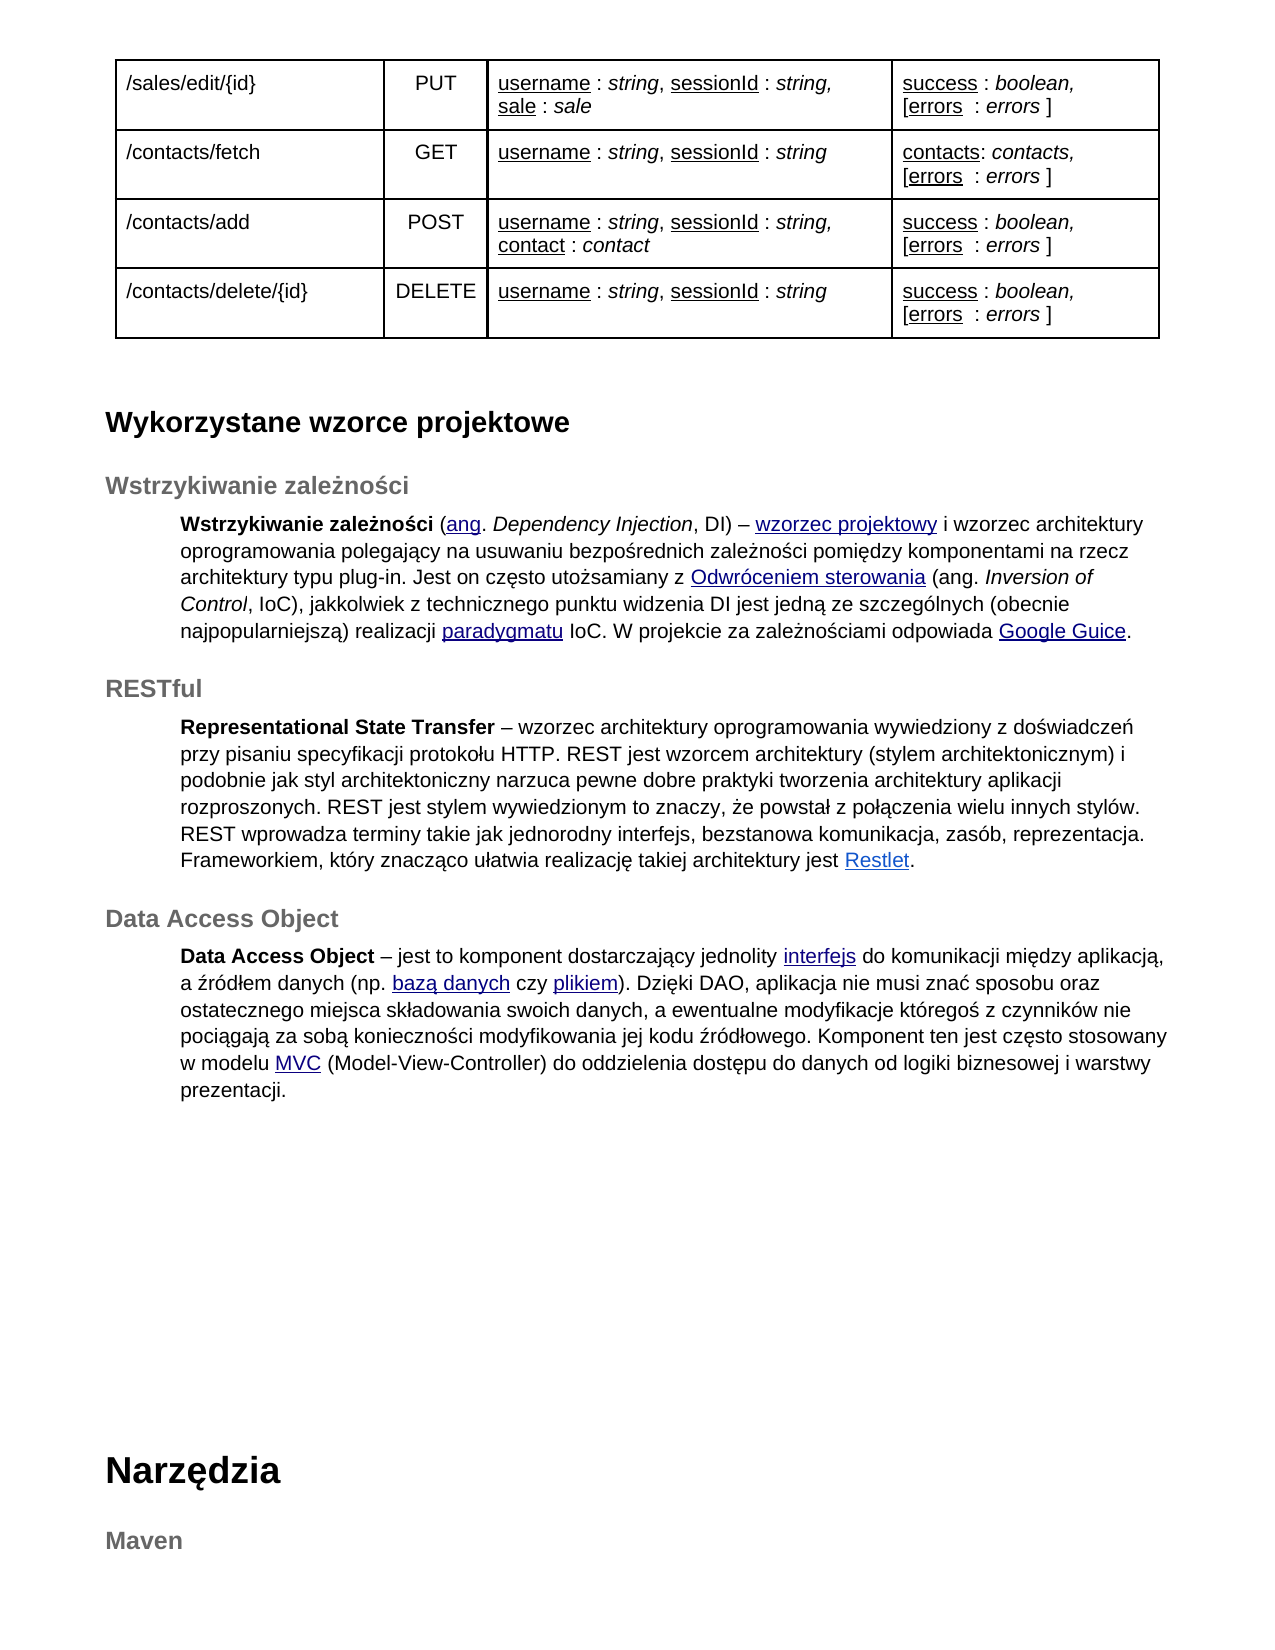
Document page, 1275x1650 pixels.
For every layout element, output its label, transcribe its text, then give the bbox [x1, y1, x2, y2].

subtitle RESTful [105, 675, 1170, 703]
table_cell contacts: contacts, [errors : errors ] [893, 131, 1158, 198]
subtitle Wstrzykiwanie zależności [105, 472, 1170, 500]
text Data Access Object – jest to komponent dostarczający jednolity interfejs do komunikacji między aplikacją, a źródłem danych (np. bazą danych czy plikiem). Dzięki DAO, aplikacja nie musi znać sposobu oraz ostatecznego miejsca składowania swoich danych, a ewentualne modyfikacje któregoś z czynników nie pociągają za sobą konieczności modyfikowania jej kodu źródłowego. Komponent ten jest często stosowany w modelu MVC (Model-View-Controller) do oddzielenia dostępu do danych od logiki biznesowej i warstwy prezentacji. [180, 945, 1170, 1102]
table_cell username : string, sessionId : string [489, 131, 891, 198]
table_cell success : boolean, [errors : errors ] [893, 61, 1158, 128]
table_cell GET [385, 131, 486, 198]
table_cell /contacts/add [117, 200, 383, 267]
text Representational State Transfer – wzorzec architektury oprogramowania wywiedziony z doświadczeń przy pisaniu specyfikacji protokołu HTTP. REST jest wzorcem architektury (stylem architektonicznym) i podobnie jak styl architektoniczny narzuca pewne dobre praktyki tworzenia architektury aplikacji rozproszonych. REST jest stylem wywiedzionym to znaczy, że powstał z połączenia wielu innych stylów. [180, 715, 1170, 819]
table_cell /contacts/fetch [117, 131, 383, 198]
text Frameworkiem, który znacząco ułatwia realizację takiej architektury jest Restlet. [180, 849, 1170, 872]
table_cell username : string, sessionId : string, contact : contact [489, 200, 891, 267]
table_cell success : boolean, [errors : errors ] [893, 200, 1158, 267]
text Wstrzykiwanie zależności (ang. Dependency Injection, DI) – wzorzec projektowy i wzorzec architektury oprogramowania polegający na usuwaniu bezpośrednich zależności pomiędzy komponentami na rzecz architektury typu plug-in. Jest on często utożsamiany z Odwróceniem sterowania (ang. Inversion of Control, IoC), jakkolwiek z technicznego punktu widzenia DI jest jedną ze szczególnych (obecnie najpopularniejszą) realizacji paradygmatu IoC. W projekcie za zależnościami odpowiada Google Guice. [180, 512, 1170, 642]
subtitle Wykorzystane wzorce projektowe [105, 406, 1170, 438]
table_cell POST [385, 200, 486, 267]
table_cell /contacts/delete/{id} [117, 269, 383, 337]
text REST wprowadza terminy takie jak jednorodny interfejs, bezstanowa komunikacja, zasób, reprezentacja. [180, 822, 1170, 845]
subtitle Data Access Object [105, 904, 1170, 932]
table_cell success : boolean, [errors : errors ] [893, 269, 1158, 337]
subtitle Maven [105, 1527, 1170, 1554]
table_cell DELETE [385, 269, 486, 337]
table_cell username : string, sessionId : string [489, 269, 891, 337]
table_cell username : string, sessionId : string, sale : sale [489, 61, 891, 128]
subtitle Narzędzia [105, 1449, 1170, 1491]
table_cell PUT [385, 61, 486, 128]
table_cell /sales/edit/{id} [117, 61, 383, 128]
